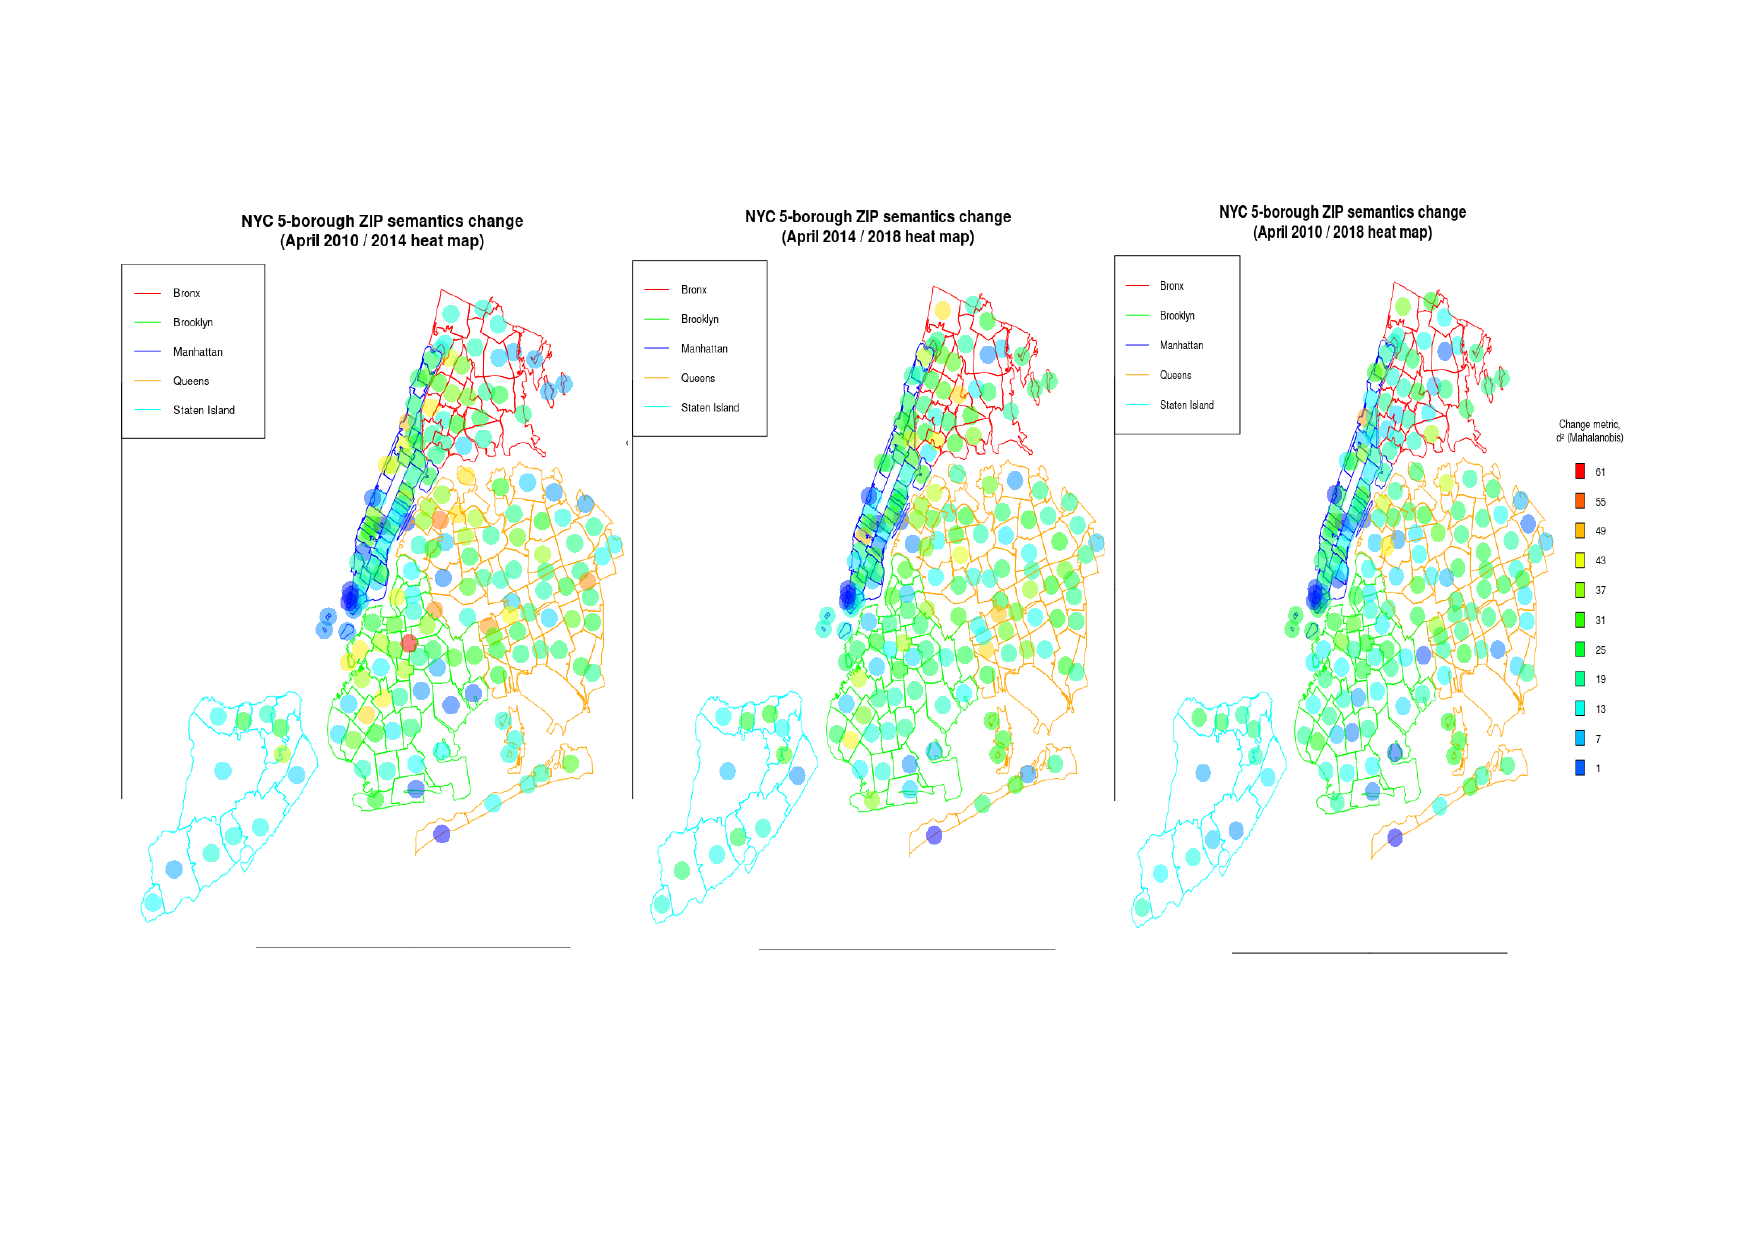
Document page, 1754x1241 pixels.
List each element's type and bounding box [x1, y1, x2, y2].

picture [111, 197, 1633, 972]
